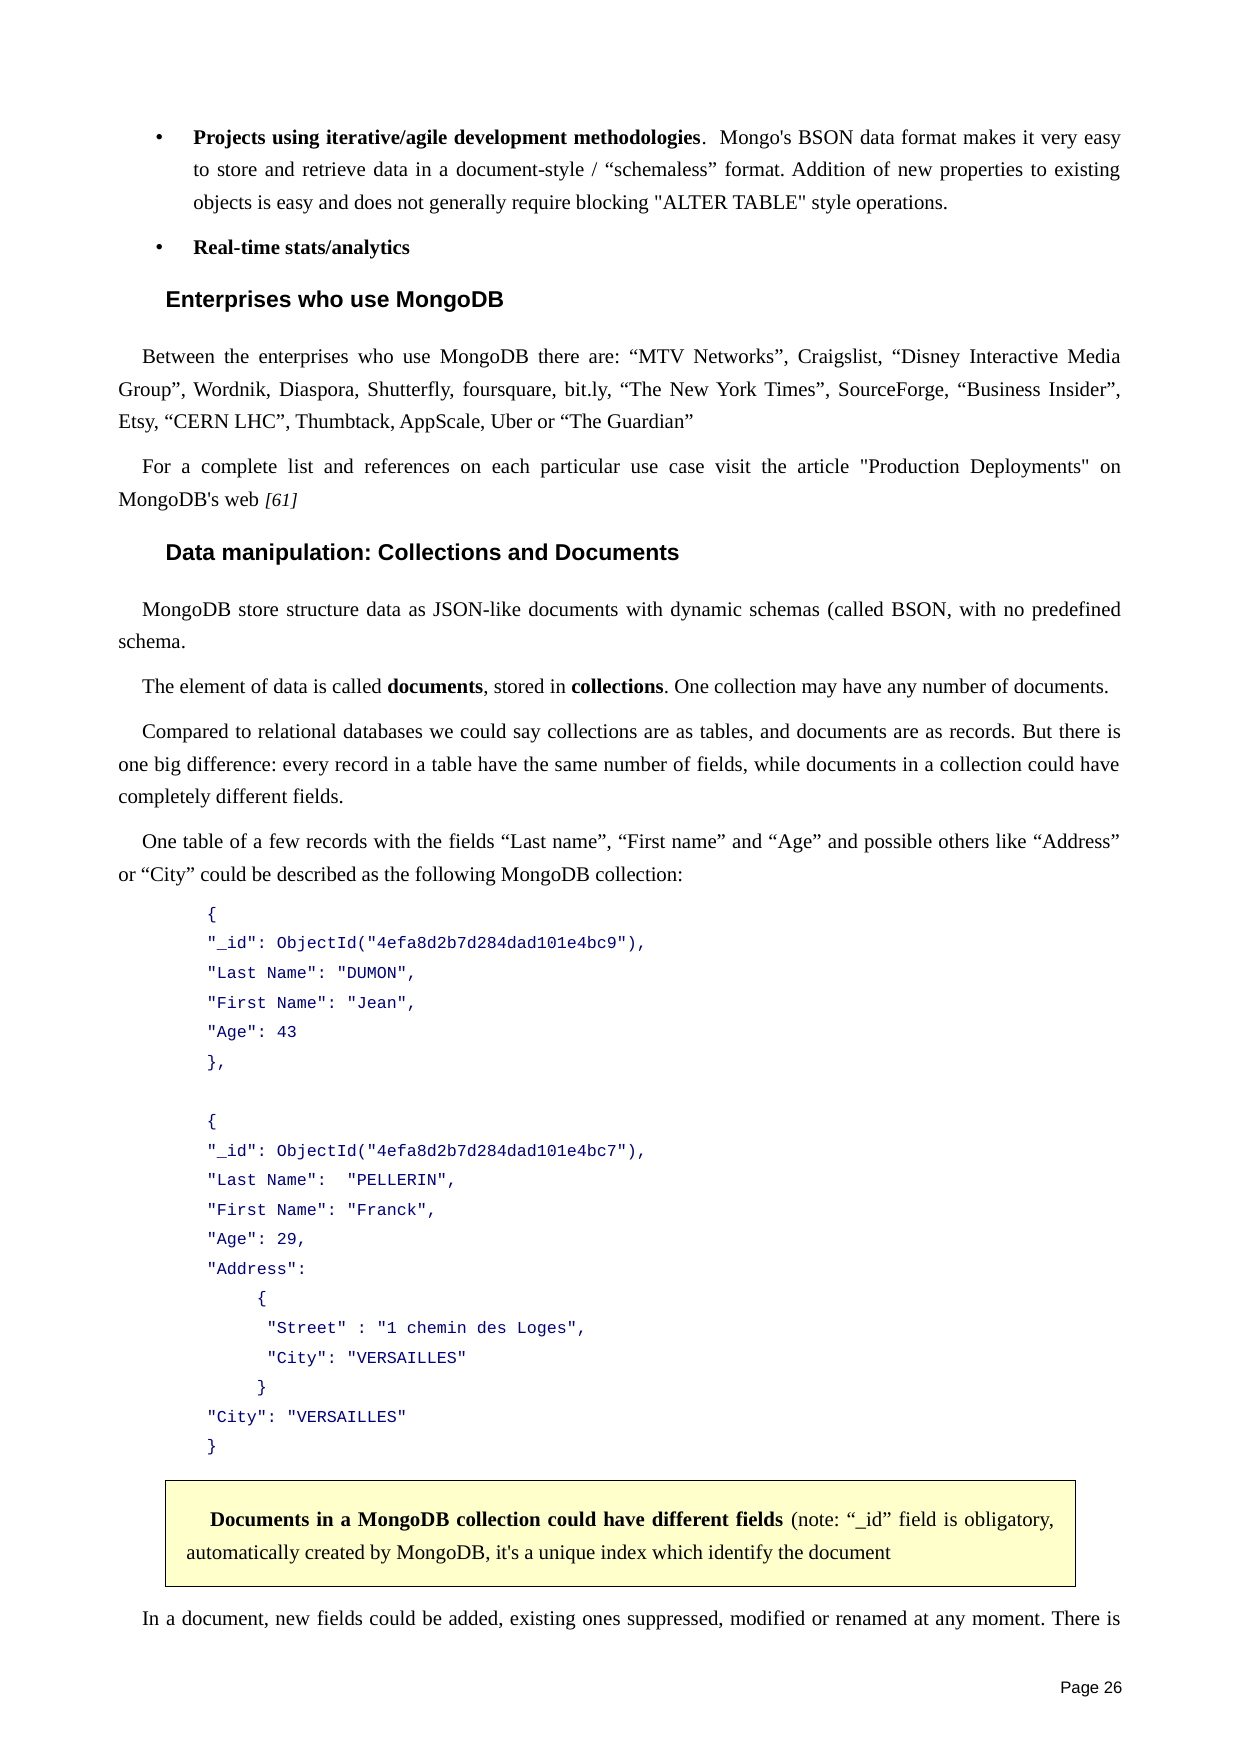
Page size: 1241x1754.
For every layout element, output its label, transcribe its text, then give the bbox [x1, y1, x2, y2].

text "Last Name": "DUMON", [207, 959, 1122, 983]
text "City": "VERSAILLES" [207, 1344, 1122, 1368]
text "_id": ObjectId("4efa8d2b7d284dad101e4bc9"), [207, 930, 1122, 954]
text "_id": ObjectId("4efa8d2b7d284dad101e4bc7"), [207, 1137, 1122, 1161]
text The element of data is called documents, stored in collections. One collection may have any number of documents. [118, 668, 1122, 700]
text "First Name": "Franck", [207, 1196, 1122, 1220]
text } [207, 1433, 1122, 1457]
text } [207, 1374, 1122, 1397]
text "Address": [207, 1255, 1122, 1279]
text In a document, new fields could be added, existing ones suppressed, modified or renamed at any moment. There is [118, 1599, 1122, 1632]
text Between the enterprises who use MongoDB there are: “MTV Networks”, Craigslist, “Disney Interactive Media Group”, Wordnik, Diaspora, Shutterfly, foursquare, bit.ly, “The New York Times”, SourceForge, “Business Insider”, Etsy, “CERN LHC”, Thumbtack, AppScale, Uber or “The Guardian” [118, 338, 1122, 436]
text For a complete list and references on each particular use case visit the article "Production Deployments" on MongoDB's web [61] [118, 448, 1122, 513]
subtitle Data manipulation: Collections and Documents [165, 538, 1122, 565]
text "City": "VERSAILLES" [207, 1403, 1122, 1427]
text "Age": 43 [207, 1019, 1122, 1042]
list Real-time stats/analytics [156, 228, 1122, 261]
text MongoDB store structure data as JSON-like documents with dynamic schemas (called BSON, with no predefined schema. [118, 590, 1122, 655]
text "Street" : "1 chemin des Loges", [207, 1314, 1122, 1338]
text { [207, 1107, 1122, 1131]
list Projects using iterative/agile development methodologies. Mongo's BSON data format makes it very easy to store and retrieve data in a document-style / “schemaless” format. Addition of new properties to existing objects is easy and does not generally require blocking "ALTER TABLE" style operations. [156, 118, 1122, 216]
text { [207, 900, 1122, 924]
text "First Name": "Jean", [207, 989, 1122, 1013]
text Documents in a MongoDB collection could have different fields (note: “_id” field is obligatory, automatically created by MongoDB, it's a unique index which identify the document [166, 1481, 1075, 1586]
text Compared to relational databases we could say collections are as tables, and documents are as records. But there is one big difference: every record in a table have the same number of fields, while documents in a collection could have completely different fields. [118, 713, 1122, 810]
text { [207, 1285, 1122, 1309]
text "Last Name": "PELLERIN", [207, 1167, 1122, 1190]
text "Age": 29, [207, 1226, 1122, 1249]
text One table of a few records with the fields “Last name”, “First name” and “Age” and possible others like “Address” or “City” could be described as the following MongoDB collection: [118, 823, 1122, 888]
subtitle Enterprises who use MongoDB [165, 286, 1122, 312]
text }, [207, 1048, 1122, 1072]
